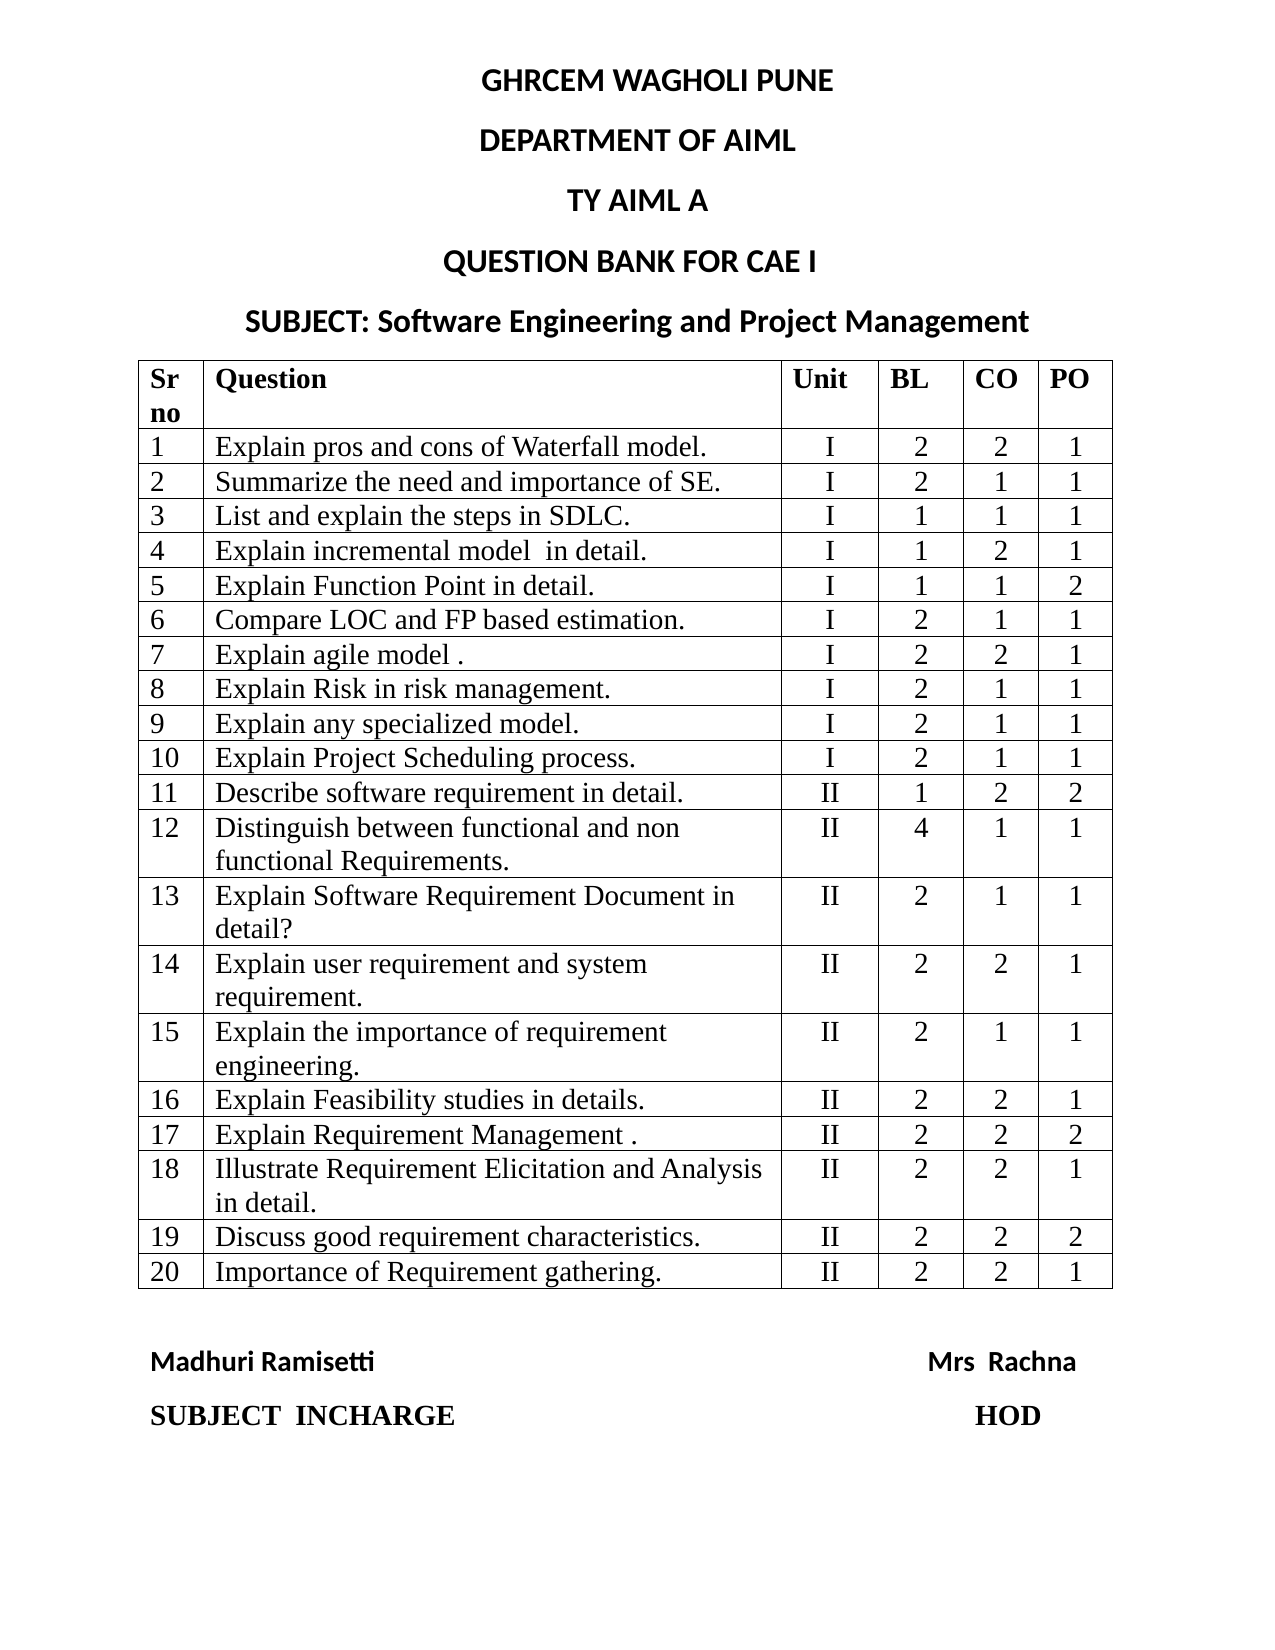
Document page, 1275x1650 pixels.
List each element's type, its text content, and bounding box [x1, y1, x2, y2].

table_cell 1 [139, 429, 203, 463]
table_cell 1 [1039, 1254, 1112, 1288]
text GHRCEM WAGHOLI PUNE [150, 59, 1125, 100]
table_cell 12 [139, 810, 203, 877]
table_cell 2 [879, 1220, 963, 1253]
table_cell 1 [964, 1014, 1038, 1081]
table_cell 9 [139, 706, 203, 739]
table_cell 19 [139, 1220, 203, 1253]
table_cell 1 [964, 671, 1038, 705]
table_header PO [1039, 361, 1112, 428]
table_cell Explain Function Point in detail. [204, 568, 781, 601]
table_cell Explain Risk in risk management. [204, 671, 781, 705]
table_cell 2 [964, 946, 1038, 1013]
table_cell 1 [1039, 533, 1112, 567]
table_cell 1 [964, 741, 1038, 774]
table_cell 1 [1039, 1151, 1112, 1218]
table_cell 20 [139, 1254, 203, 1288]
text SUBJECT INCHARGE HOD [150, 1398, 1125, 1432]
table_cell 2 [879, 637, 963, 670]
table_cell 2 [1039, 568, 1112, 601]
table_cell 2 [139, 464, 203, 497]
table_cell Explain any specialized model. [204, 706, 781, 739]
table_cell 1 [1039, 810, 1112, 877]
table_cell II [782, 775, 878, 809]
table_cell 2 [879, 464, 963, 497]
text SUBJECT: Software Engineering and Project Management [150, 300, 1125, 341]
table_cell 1 [1039, 1082, 1112, 1116]
table_cell 1 [1039, 429, 1112, 463]
table_cell 1 [879, 568, 963, 601]
table_cell 1 [964, 706, 1038, 739]
table_cell 2 [1039, 1220, 1112, 1253]
table_cell I [782, 429, 878, 463]
table_cell I [782, 499, 878, 532]
table_cell II [782, 1082, 878, 1116]
table_cell 5 [139, 568, 203, 601]
table_cell 11 [139, 775, 203, 809]
table_cell 13 [139, 878, 203, 945]
table_cell 2 [879, 878, 963, 945]
table_cell 2 [964, 1151, 1038, 1218]
table_cell I [782, 706, 878, 739]
table_cell II [782, 810, 878, 877]
table_cell 2 [964, 775, 1038, 809]
table_cell 2 [964, 637, 1038, 670]
table_cell 1 [1039, 946, 1112, 1013]
table_cell 18 [139, 1151, 203, 1218]
table_header BL [879, 361, 963, 428]
text Madhuri Ramisetti Mrs Rachna [150, 1343, 1125, 1379]
table_cell 17 [139, 1117, 203, 1150]
table_cell 2 [1039, 775, 1112, 809]
table_cell II [782, 878, 878, 945]
table_cell II [782, 1117, 878, 1150]
table_cell I [782, 464, 878, 497]
table_cell 2 [879, 706, 963, 739]
table_cell 1 [1039, 878, 1112, 945]
table_cell 1 [1039, 741, 1112, 774]
table_cell Discuss good requirement characteristics. [204, 1220, 781, 1253]
table_cell 2 [879, 602, 963, 636]
table_cell 1 [964, 602, 1038, 636]
table_cell 1 [964, 810, 1038, 877]
table_cell Explain incremental model in detail. [204, 533, 781, 567]
table_cell 2 [964, 533, 1038, 567]
table_cell List and explain the steps in SDLC. [204, 499, 781, 532]
table_cell 2 [879, 946, 963, 1013]
table_cell 2 [879, 1117, 963, 1150]
table_header Sr no [139, 361, 203, 428]
table_cell Distinguish between functional and non functional Requirements. [204, 810, 781, 877]
table_cell I [782, 671, 878, 705]
text DEPARTMENT OF AIML [150, 119, 1125, 160]
table_cell II [782, 1151, 878, 1218]
table_cell Compare LOC and FP based estimation. [204, 602, 781, 636]
table_cell 2 [964, 1117, 1038, 1150]
table_cell 8 [139, 671, 203, 705]
table_cell 6 [139, 602, 203, 636]
table_cell 1 [879, 499, 963, 532]
table_cell I [782, 533, 878, 567]
table_cell 15 [139, 1014, 203, 1081]
table_cell 3 [139, 499, 203, 532]
table_cell 2 [879, 1082, 963, 1116]
table_cell 1 [1039, 706, 1112, 739]
table_cell 2 [879, 741, 963, 774]
table_cell 2 [964, 1254, 1038, 1288]
table_cell Explain Project Scheduling process. [204, 741, 781, 774]
table_cell Explain Feasibility studies in details. [204, 1082, 781, 1116]
table_cell Explain user requirement and system requirement. [204, 946, 781, 1013]
text TY AIML A [150, 179, 1125, 220]
table_cell Explain Requirement Management . [204, 1117, 781, 1150]
table_header Unit [782, 361, 878, 428]
table_header Question [204, 361, 781, 428]
table_cell 16 [139, 1082, 203, 1116]
table_cell 2 [879, 1151, 963, 1218]
table_cell 1 [1039, 602, 1112, 636]
table_cell Explain Software Requirement Document in detail? [204, 878, 781, 945]
table_cell 1 [964, 568, 1038, 601]
table_cell 1 [1039, 637, 1112, 670]
table_cell 10 [139, 741, 203, 774]
text QUESTION BANK FOR CAE I [150, 240, 1125, 280]
table_cell II [782, 1014, 878, 1081]
table_header CO [964, 361, 1038, 428]
table_cell 2 [879, 1014, 963, 1081]
table_cell 2 [964, 1220, 1038, 1253]
table_cell 2 [1039, 1117, 1112, 1150]
table_cell I [782, 741, 878, 774]
table_cell 2 [879, 1254, 963, 1288]
table_cell II [782, 1254, 878, 1288]
table_cell 7 [139, 637, 203, 670]
table_cell 4 [139, 533, 203, 567]
table_cell Explain pros and cons of Waterfall model. [204, 429, 781, 463]
table_cell 1 [964, 499, 1038, 532]
table_cell I [782, 637, 878, 670]
table_cell 2 [879, 671, 963, 705]
table_cell 1 [1039, 1014, 1112, 1081]
table_cell Illustrate Requirement Elicitation and Analysis in detail. [204, 1151, 781, 1218]
table_cell I [782, 568, 878, 601]
table_cell I [782, 602, 878, 636]
table_cell 2 [964, 429, 1038, 463]
table_cell 1 [964, 464, 1038, 497]
table_cell 4 [879, 810, 963, 877]
table_cell Explain agile model . [204, 637, 781, 670]
table_cell 1 [879, 533, 963, 567]
table_cell 1 [964, 878, 1038, 945]
table_cell Summarize the need and importance of SE. [204, 464, 781, 497]
table_cell Importance of Requirement gathering. [204, 1254, 781, 1288]
table_cell Describe software requirement in detail. [204, 775, 781, 809]
table_cell II [782, 946, 878, 1013]
table_cell 1 [1039, 464, 1112, 497]
table_cell 2 [879, 429, 963, 463]
table_cell 1 [1039, 671, 1112, 705]
table_cell Explain the importance of requirement engineering. [204, 1014, 781, 1081]
table_cell 1 [1039, 499, 1112, 532]
table_cell II [782, 1220, 878, 1253]
table_cell 14 [139, 946, 203, 1013]
table_cell 2 [964, 1082, 1038, 1116]
table_cell 1 [879, 775, 963, 809]
